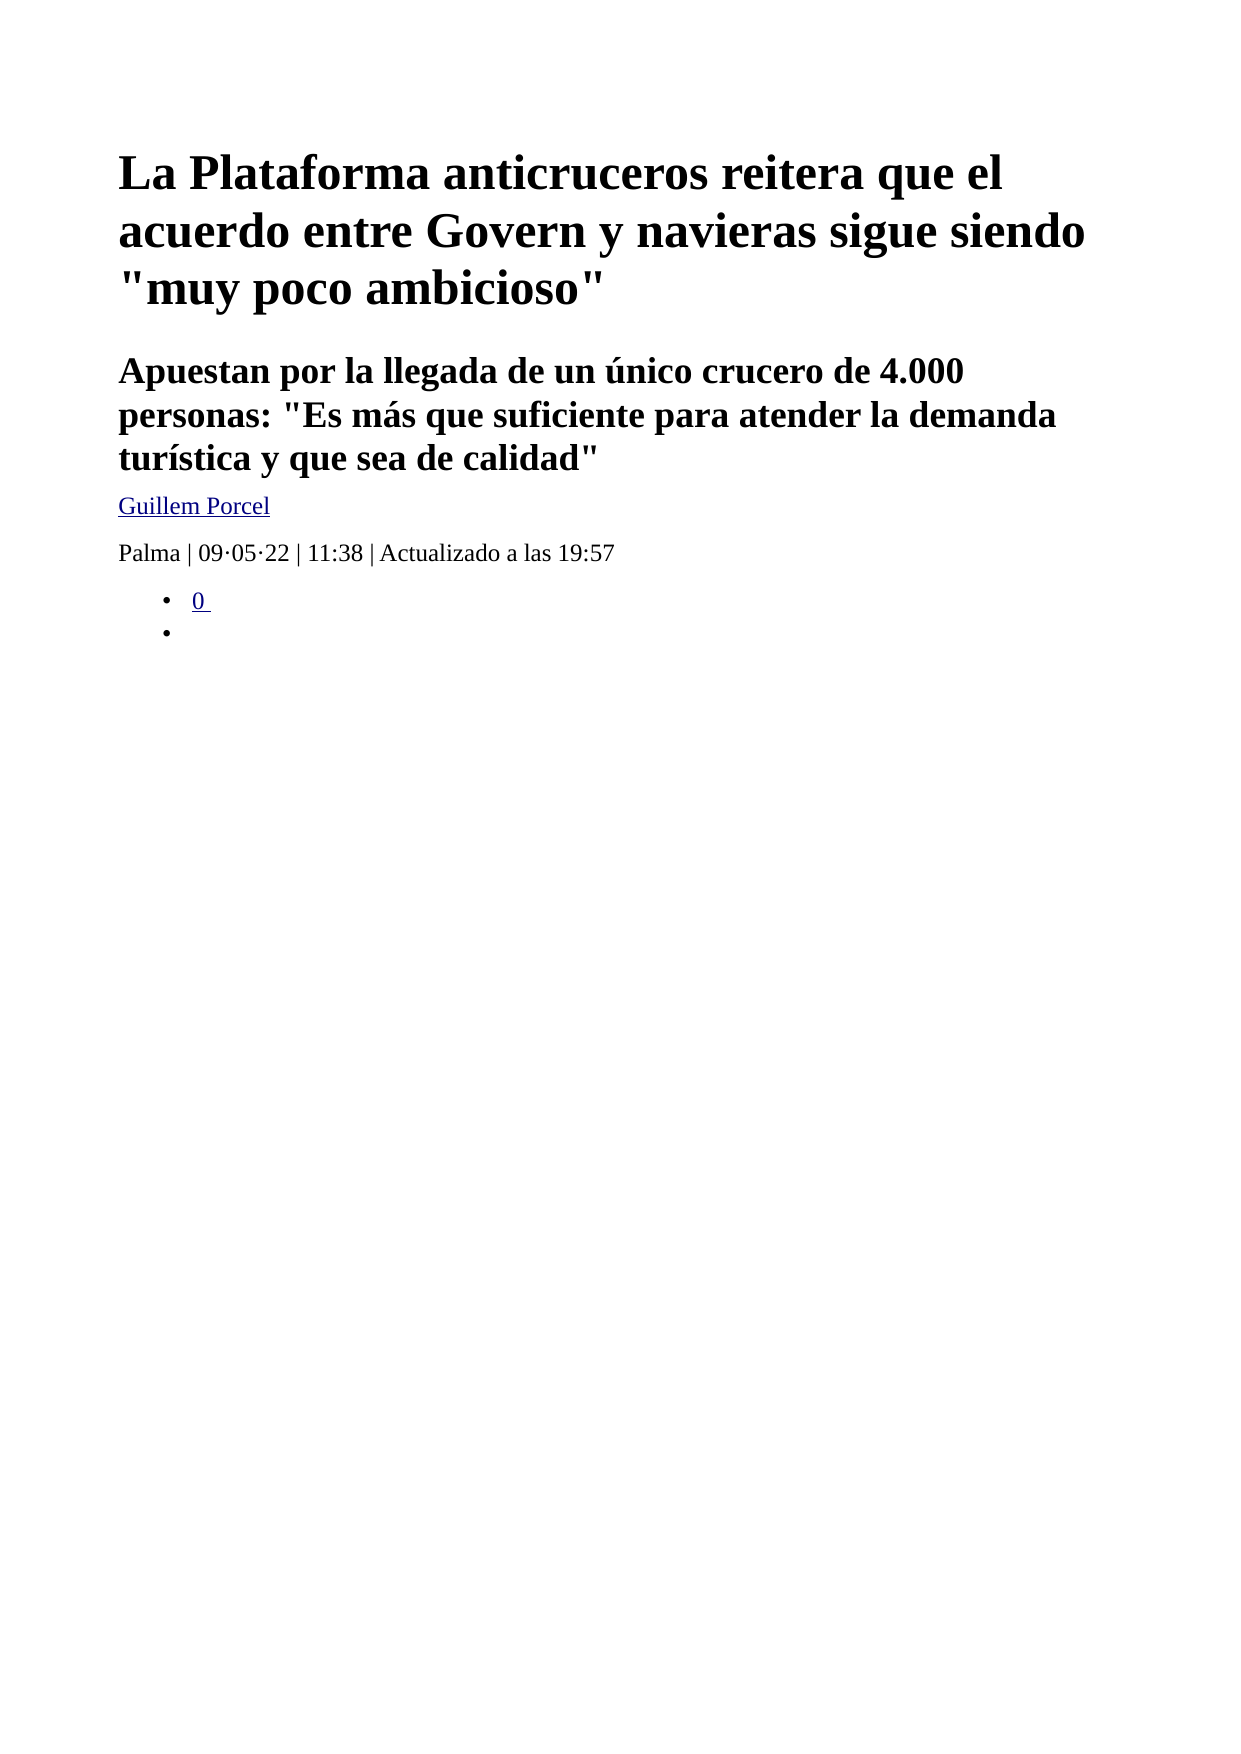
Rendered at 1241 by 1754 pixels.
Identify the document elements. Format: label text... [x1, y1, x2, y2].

text Palma | 09·05·22 | 11:38 | Actualizado a las 19:57 [118, 538, 1122, 567]
text Guillem Porcel [118, 491, 1122, 519]
subtitle Apuestan por la llegada de un único crucero de 4.000 personas: "Es más que suficiente para atender la demanda turística y que sea de calidad" [118, 349, 1122, 478]
list 0 [162, 586, 1122, 615]
subtitle La Plataforma anticruceros reitera que el acuerdo entre Govern y navieras sigue siendo "muy poco ambicioso" [118, 143, 1122, 316]
